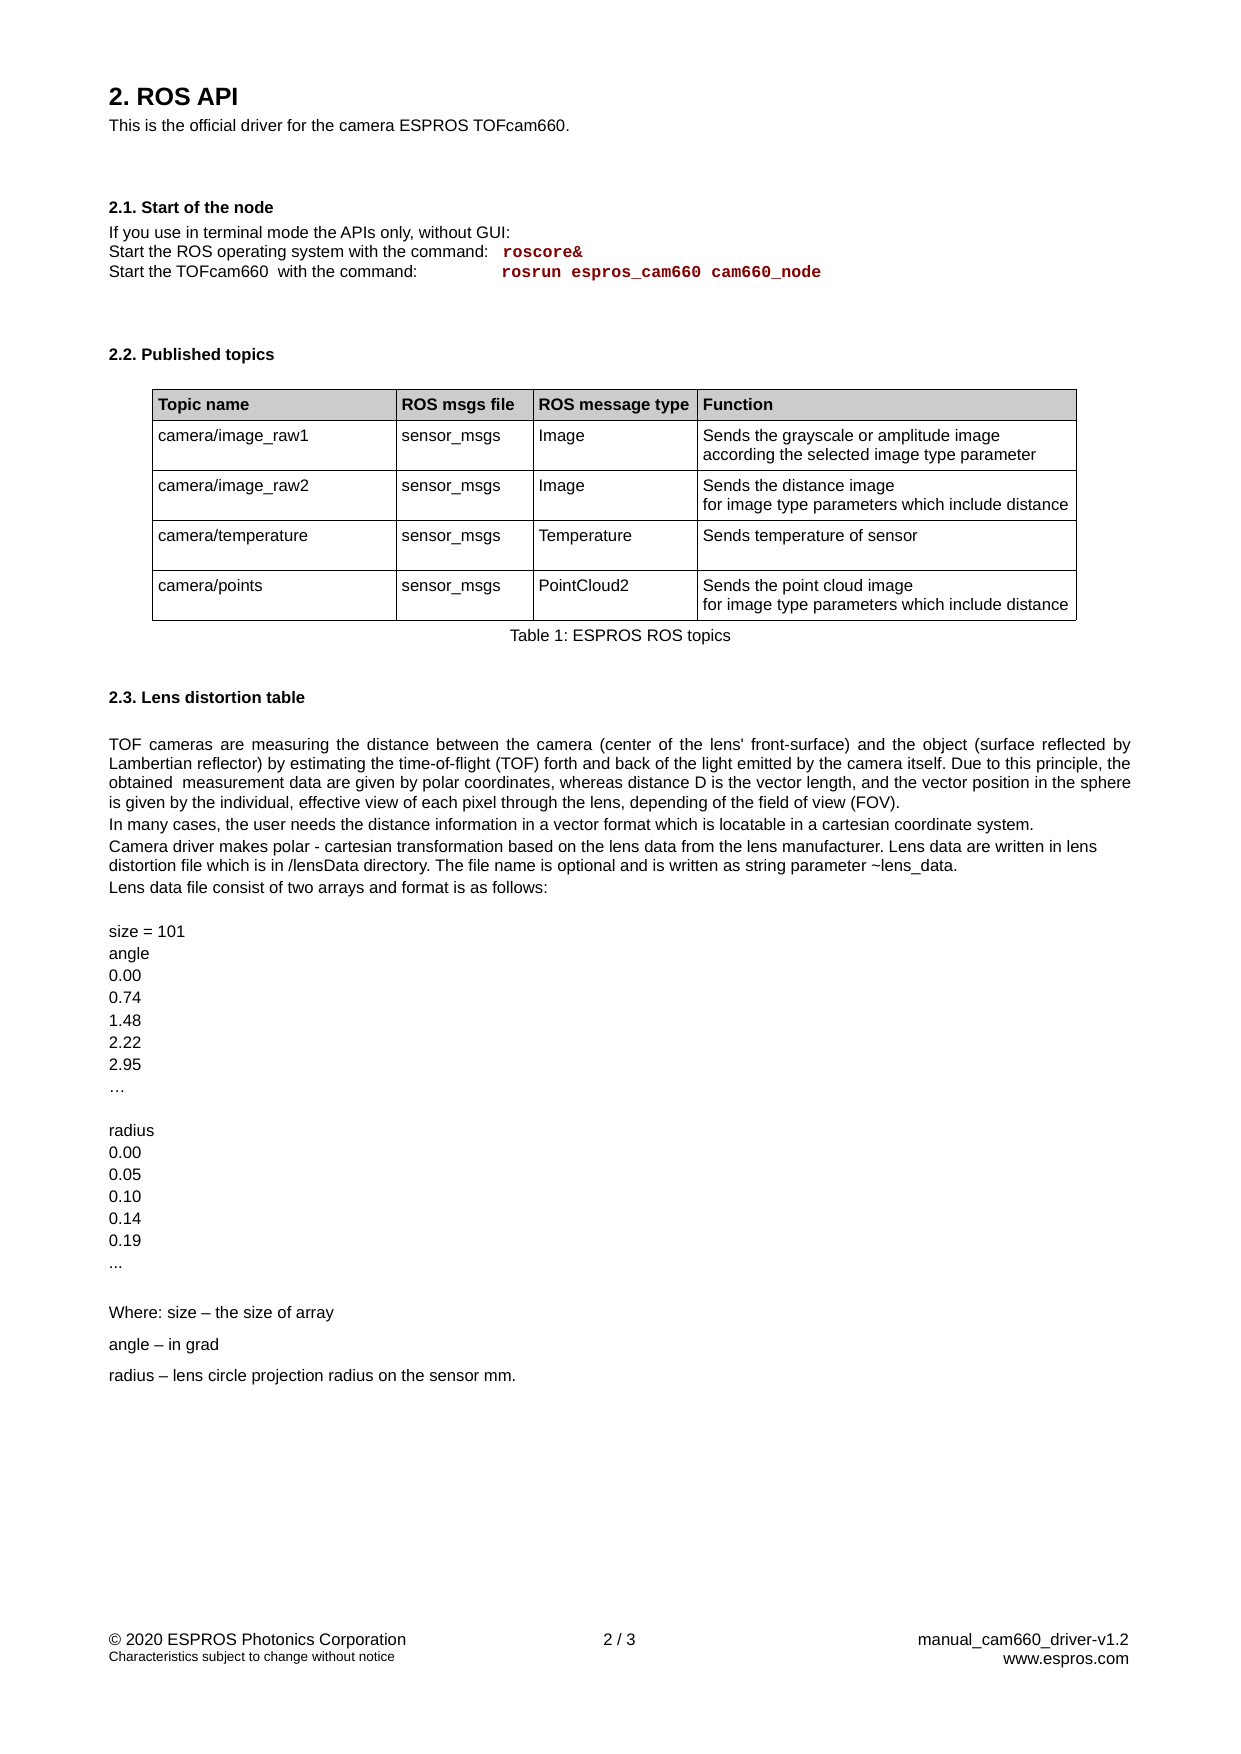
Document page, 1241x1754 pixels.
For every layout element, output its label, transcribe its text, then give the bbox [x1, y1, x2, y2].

text radius [109, 1121, 1132, 1140]
text angle [109, 944, 1132, 963]
table_cell Sends the grayscale or amplitude image according the selected image type parameter [698, 421, 1076, 470]
table_cell Sends the distance image for image type parameters which include distance [698, 471, 1076, 520]
table_cell Sends temperature of sensor [698, 521, 1076, 570]
text ... [109, 1253, 1132, 1272]
table_cell camera/image_raw1 [153, 421, 396, 470]
text 0.10 [109, 1187, 1132, 1206]
text size = 101 [109, 922, 1132, 941]
subtitle Lens distortion table [109, 688, 1132, 707]
text 0.19 [109, 1231, 1132, 1250]
text 0.05 [109, 1165, 1132, 1184]
table_header Function [698, 390, 1076, 420]
table_cell sensor_msgs [397, 571, 533, 619]
text Camera driver makes polar - cartesian transformation based on the lens data from the lens manufacturer. Lens data are written in lens distortion file which is in /lensData directory. The file name is optional and is written as string parameter ~lens_data. [109, 837, 1132, 875]
table_cell Image [534, 421, 697, 470]
table_header Topic name [153, 390, 396, 420]
table_cell camera/temperature [153, 521, 396, 570]
table_cell Temperature [534, 521, 697, 570]
table_cell Sends the point cloud image for image type parameters which include distance [698, 571, 1076, 619]
text Start the ROS operating system with the command: roscore& [109, 242, 1132, 262]
text In many cases, the user needs the distance information in a vector format which is locatable in a cartesian coordinate system. [109, 814, 1132, 834]
text 2.22 [109, 1032, 1132, 1052]
table_cell camera/image_raw2 [153, 471, 396, 520]
text 1.48 [109, 1010, 1132, 1029]
subtitle Start of the node [109, 197, 1132, 217]
text 0.00 [109, 1143, 1132, 1162]
text Start the TOFcam660 with the command: rosrun espros_cam660 cam660_node [109, 262, 1132, 283]
text TOF cameras are measuring the distance between the camera (center of the lens' front-surface) and the object (surface reflected by Lambertian reflector) by estimating the time-of-flight (TOF) forth and back of the light emitted by the camera itself. Due to this principle, the obtained measurement data are given by polar coordinates, whereas distance D is the vector length, and the vector position in the sphere is given by the individual, effective view of each pixel through the lens, depending of the field of view (FOV). [109, 735, 1132, 812]
text Where: size – the size of array [109, 1303, 1132, 1322]
table_cell sensor_msgs [397, 521, 533, 570]
table_cell Image [534, 471, 697, 520]
text radius – lens circle projection radius on the sensor mm. [109, 1365, 1132, 1384]
text Lens data file consist of two arrays and format is as follows: [109, 878, 1132, 897]
table_cell sensor_msgs [397, 471, 533, 520]
subtitle ROS API [109, 81, 1132, 110]
text If you use in terminal mode the APIs only, without GUI: [109, 222, 1132, 242]
text This is the official driver for the camera ESPROS TOFcam660. [109, 116, 1132, 135]
text … [109, 1077, 1132, 1096]
subtitle Published topics [109, 345, 1132, 364]
table_cell camera/points [153, 571, 396, 619]
text angle – in grad [109, 1334, 1132, 1353]
table_header ROS message type [534, 390, 697, 420]
table_cell sensor_msgs [397, 421, 533, 470]
text 0.00 [109, 966, 1132, 985]
text 0.74 [109, 988, 1132, 1007]
text 0.14 [109, 1209, 1132, 1228]
text 2.95 [109, 1054, 1132, 1074]
table_cell PointCloud2 [534, 571, 697, 619]
table_header ROS msgs file [397, 390, 533, 420]
text Table 1: ESPROS ROS topics [109, 626, 1132, 645]
